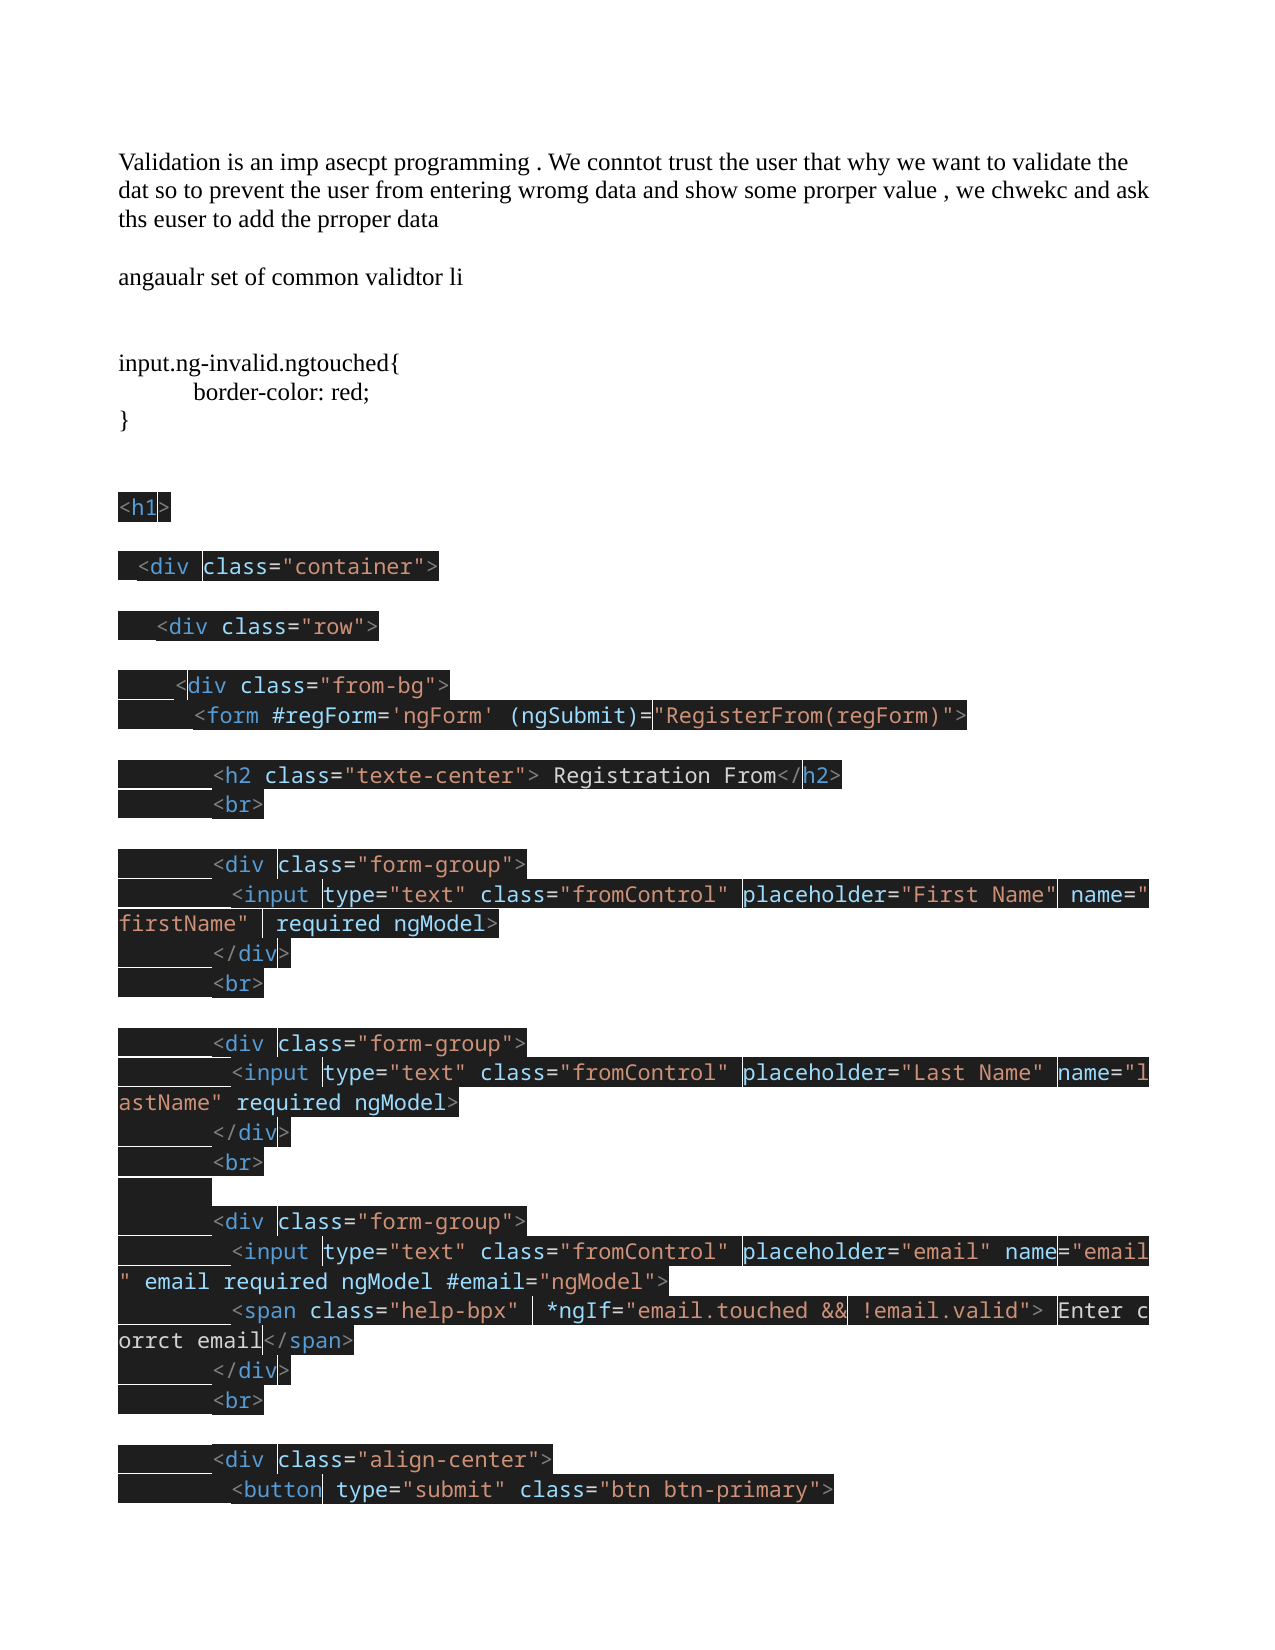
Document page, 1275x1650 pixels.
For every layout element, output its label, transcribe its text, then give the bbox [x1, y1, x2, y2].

text <div class="form-group"> [118, 1206, 1157, 1236]
text Validation is an imp asecpt programming . We conntot trust the user that why we want to validate the dat so to prevent the user from entering wromg data and show some prorper value , we chwekc and ask ths euser to add the prroper data [118, 147, 1157, 233]
text <button type="submit" class="btn btn-primary"> [118, 1474, 1157, 1504]
text } [118, 406, 1157, 434]
text <br> [118, 968, 1157, 998]
text <br> [118, 789, 1157, 819]
text <h2 class="texte-center"> Registration From</h2> [118, 759, 1157, 789]
text <form #regForm='ngForm' (ngSubmit)="RegisterFrom(regForm)"> [118, 700, 1157, 730]
text </div> [118, 938, 1157, 968]
text <br> [118, 1385, 1157, 1415]
text border-color: red; [118, 377, 1157, 406]
text <div class="form-group"> [118, 849, 1157, 879]
text <div class="align-center"> [118, 1444, 1157, 1474]
text <input type="text" class="fromControl" placeholder="First Name" name="firstName" required ngModel> [118, 879, 1157, 938]
text <div class="row"> [118, 611, 1157, 641]
text <input type="text" class="fromControl" placeholder="email" name="email" email required ngModel #email="ngModel"> [118, 1236, 1157, 1296]
text <input type="text" class="fromControl" placeholder="Last Name" name="lastName" required ngModel> [118, 1057, 1157, 1117]
text </div> [118, 1117, 1157, 1147]
text <h1> [118, 492, 1157, 522]
text input.ng-invalid.ngtouched{ [118, 348, 1157, 377]
text <div class="form-group"> [118, 1027, 1157, 1057]
text </div> [118, 1355, 1157, 1385]
text <br> [118, 1147, 1157, 1176]
text <span class="help-bpx" *ngIf="email.touched && !email.valid"> Enter corrct email</span> [118, 1296, 1157, 1355]
text angaualr set of common validtor li [118, 262, 1157, 291]
text <div class="container"> [118, 551, 1157, 581]
text <div class="from-bg"> [118, 670, 1157, 700]
